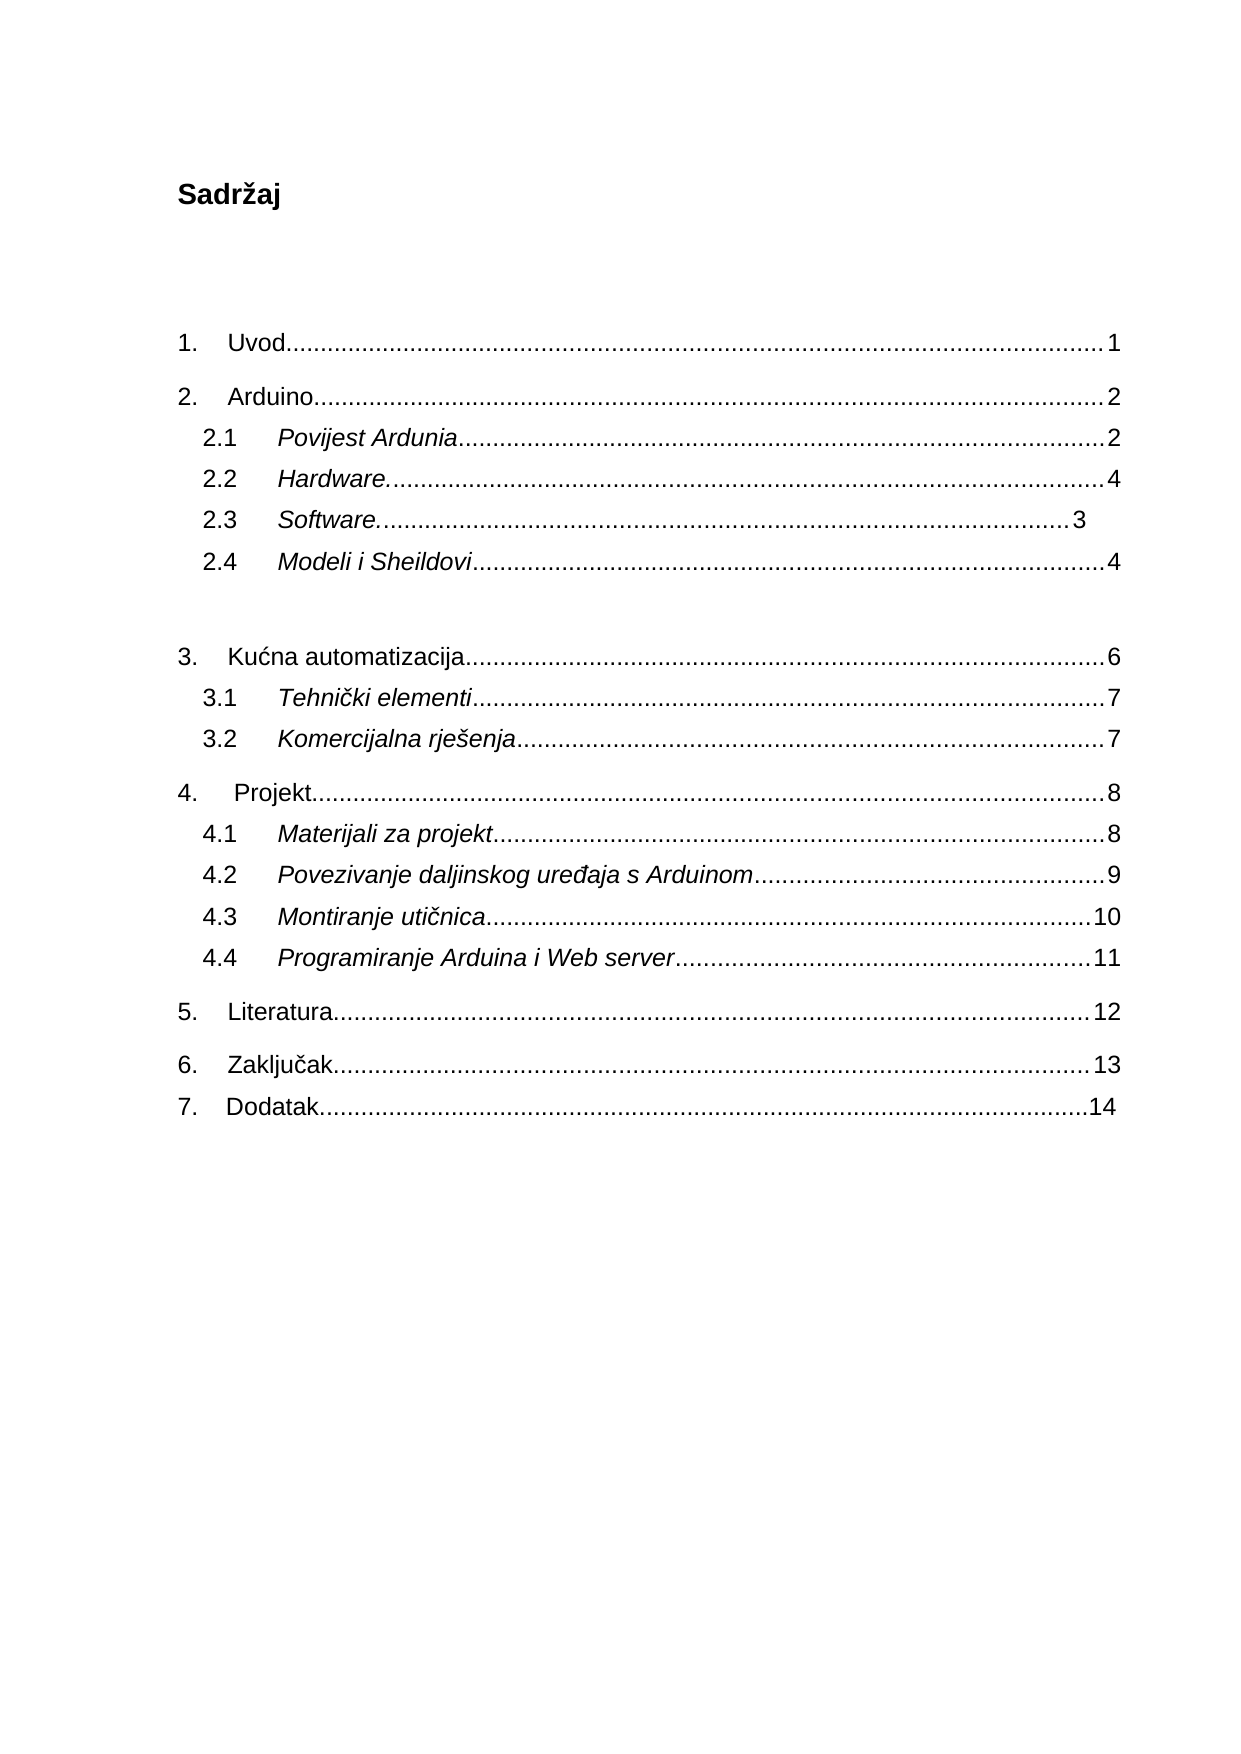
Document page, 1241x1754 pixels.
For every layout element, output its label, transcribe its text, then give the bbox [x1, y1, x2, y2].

text 7. Dodatak...............................................................................................................14 [177, 1092, 1122, 1120]
text 4.3 Montiranje utičnica 10 [202, 902, 1122, 930]
text Sadržaj [177, 177, 1122, 211]
text 6. Zaključak 13 [177, 1050, 1122, 1079]
text 4. Projekt 8 [177, 778, 1122, 807]
text 3.1 Tehnički elementi. 7 [202, 683, 1122, 712]
text 2.3 Software. 3 [202, 505, 1122, 534]
text 2.2 Hardware. 4 [202, 464, 1122, 493]
text 4.1 Materijali za projekt 8 [202, 819, 1122, 848]
text 5. Literatura 12 [177, 997, 1122, 1025]
text 2. Arduino. 2 [177, 382, 1122, 410]
text 2.1 Povijest Ardunia 2 [202, 423, 1122, 452]
text 3.2 Komercijalna rješenja 7 [202, 724, 1122, 753]
text 4.4 Programiranje Arduina i Web server 11 [202, 943, 1122, 972]
text 4.2 Povezivanje daljinskog uređaja s Arduinom 9 [202, 860, 1122, 889]
text 2.4 Modeli i Sheildovi. 4 [202, 547, 1122, 575]
text 3. Kućna automatizacija 6 [177, 642, 1122, 670]
text 1. Uvod 1 [177, 328, 1122, 357]
